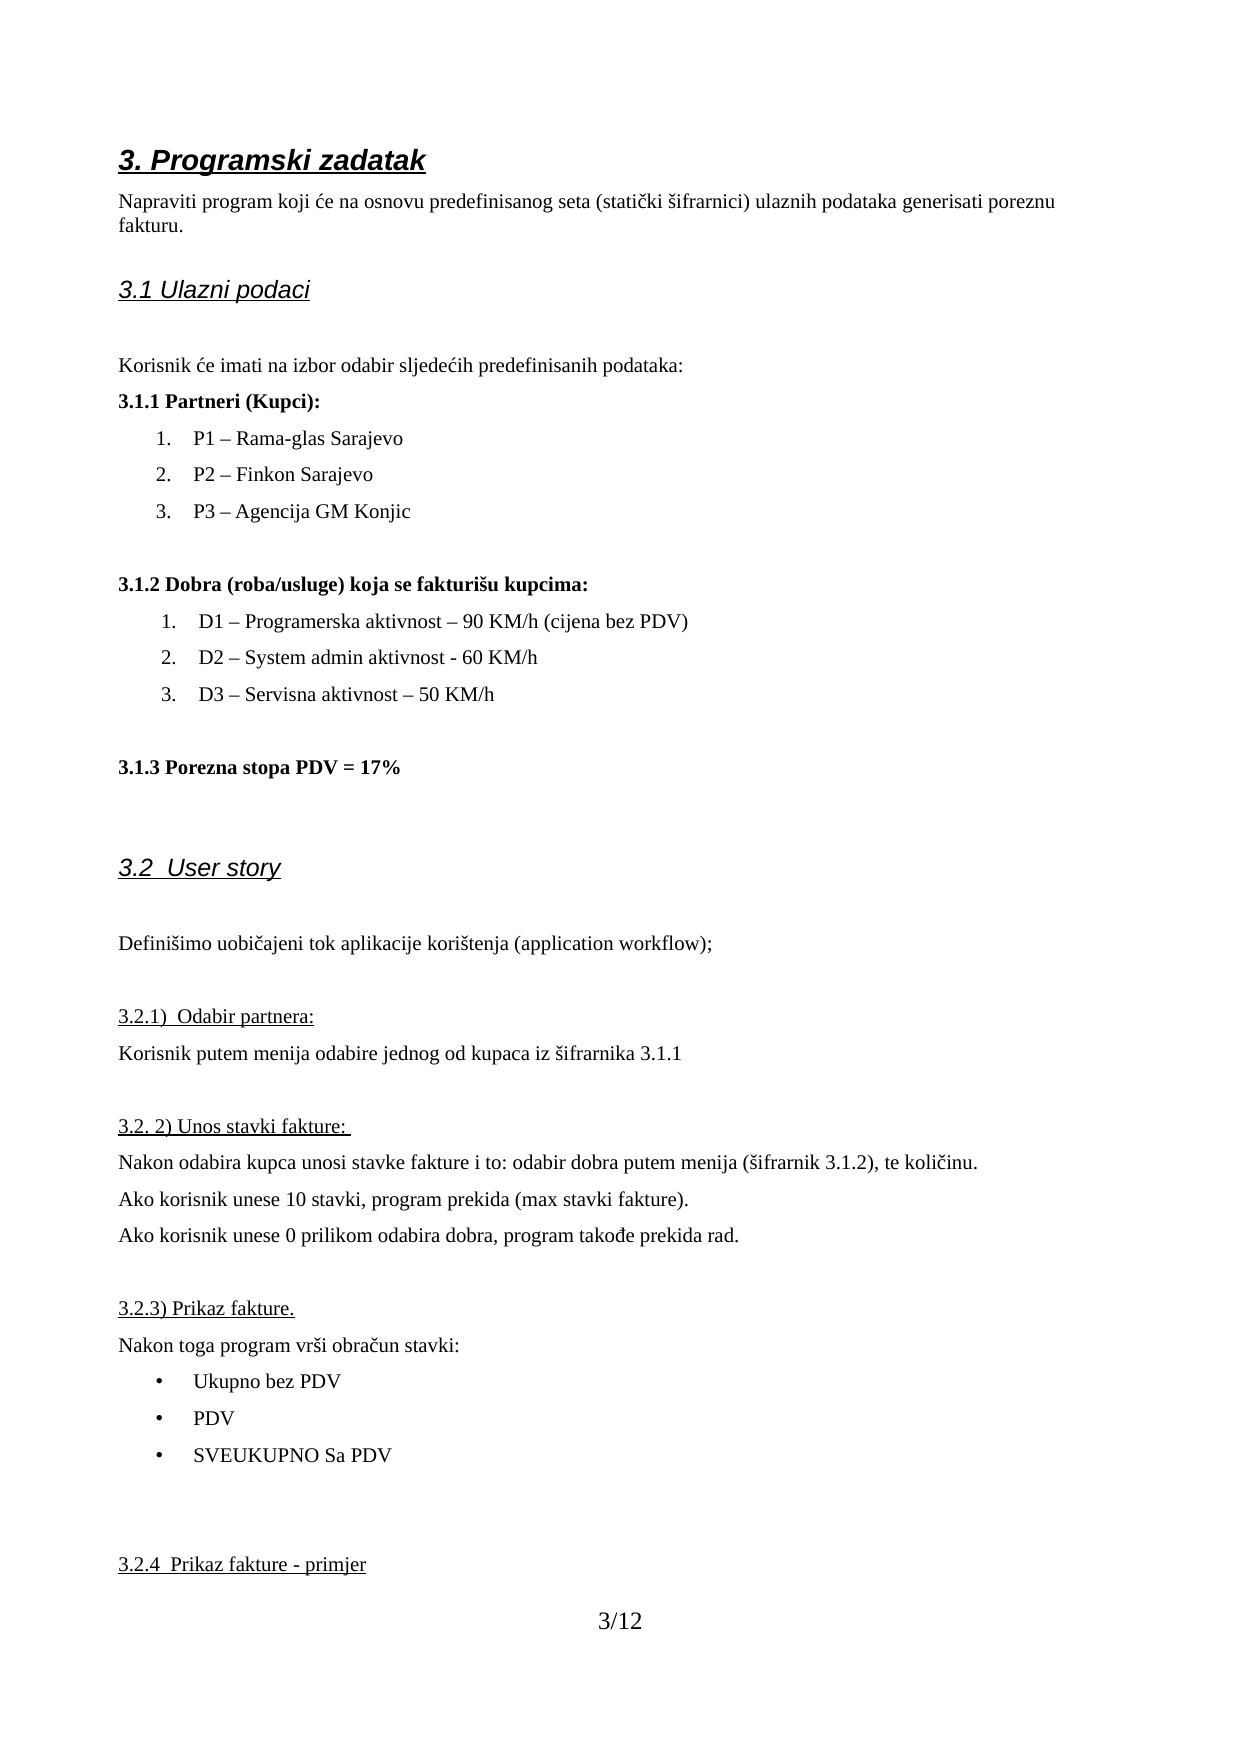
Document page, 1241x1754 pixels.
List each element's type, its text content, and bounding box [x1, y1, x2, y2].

text 3.2.4 Prikaz fakture - primjer [118, 1552, 1122, 1576]
list Ukupno bez PDV [156, 1369, 1122, 1393]
list D1 – Programerska aktivnost – 90 KM/h (cijena bez PDV) [161, 608, 1122, 633]
text Korisnik će imati na izbor odabir sljedećih predefinisanih podataka: [118, 353, 1122, 377]
text 3.2.1) Odabir partnera: [118, 1004, 1122, 1028]
list P1 – Rama-glas Sarajevo [156, 426, 1122, 450]
subtitle 3.2 User story [118, 853, 1122, 882]
text 3.1.1 Partneri (Kupci): [118, 389, 1122, 413]
list PDV [156, 1406, 1122, 1430]
text Nakon odabira kupca unosi stavke fakture i to: odabir dobra putem menija (šifrarnik 3.1.2), te količinu. [118, 1150, 1122, 1174]
text 3.1.2 Dobra (roba/usluge) koja se fakturišu kupcima: [118, 572, 1122, 596]
list D2 – System admin aktivnost - 60 KM/h [161, 645, 1122, 669]
text Definišimo uobičajeni tok aplikacije korištenja (application workflow); [118, 931, 1122, 955]
text Ako korisnik unese 10 stavki, program prekida (max stavki fakture). [118, 1187, 1122, 1211]
text 3.2.3) Prikaz fakture. [118, 1296, 1122, 1320]
list D3 – Servisna aktivnost – 50 KM/h [161, 682, 1122, 706]
list P2 – Finkon Sarajevo [156, 462, 1122, 486]
text Korisnik putem menija odabire jednog od kupaca iz šifrarnika 3.1.1 [118, 1040, 1122, 1064]
list SVEUKUPNO Sa PDV [156, 1443, 1122, 1467]
text Napraviti program koji će na osnovu predefinisanog seta (statički šifrarnici) ulaznih podataka generisati poreznu fakturu. [118, 189, 1122, 237]
text Ako korisnik unese 0 prilikom odabira dobra, program takođe prekida rad. [118, 1223, 1122, 1247]
subtitle 3.1 Ulazni podaci [118, 275, 1122, 303]
list P3 – Agencija GM Konjic [156, 499, 1122, 523]
text 3.1.3 Porezna stopa PDV = 17% [118, 755, 1122, 779]
text 3.2. 2) Unos stavki fakture: [118, 1113, 1122, 1138]
subtitle 3. Programski zadatak [118, 143, 1122, 177]
text Nakon toga program vrši obračun stavki: [118, 1333, 1122, 1357]
